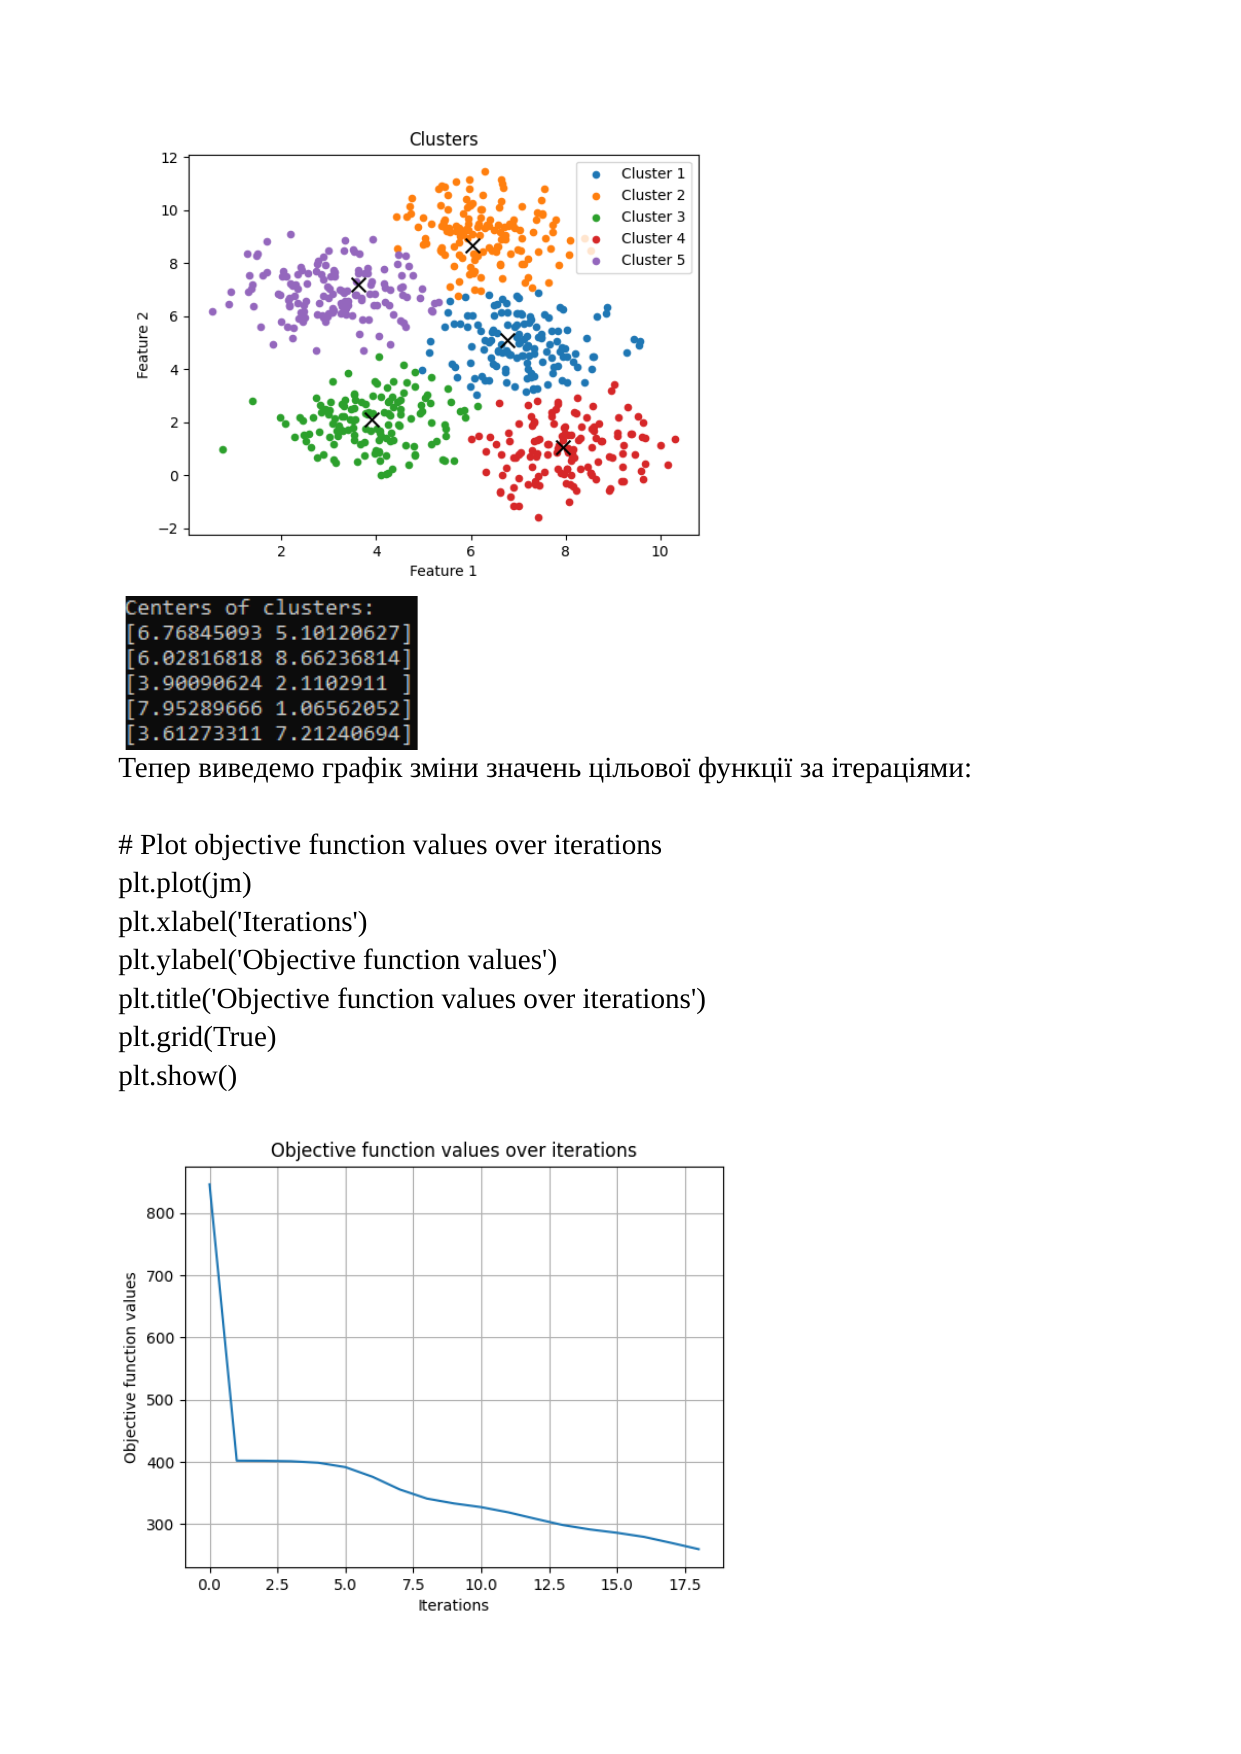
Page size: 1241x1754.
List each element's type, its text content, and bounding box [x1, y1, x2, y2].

picture [125, 596, 418, 750]
text Тепер виведемо графік зміни значень цільової функції за ітераціями: [118, 118, 1122, 783]
text plt.show() [118, 1058, 1122, 1092]
text plt.ylabel('Objective function values') [118, 942, 1122, 976]
text # Plot objective function values over iterations [118, 827, 1122, 860]
text plt.title('Objective function values over iterations') [118, 981, 1122, 1014]
picture [120, 1133, 747, 1615]
picture [130, 127, 713, 578]
text plt.grid(True) [118, 1019, 1122, 1053]
text plt.plot(jm) [118, 865, 1122, 899]
text plt.xlabel('Iterations') [118, 904, 1122, 937]
